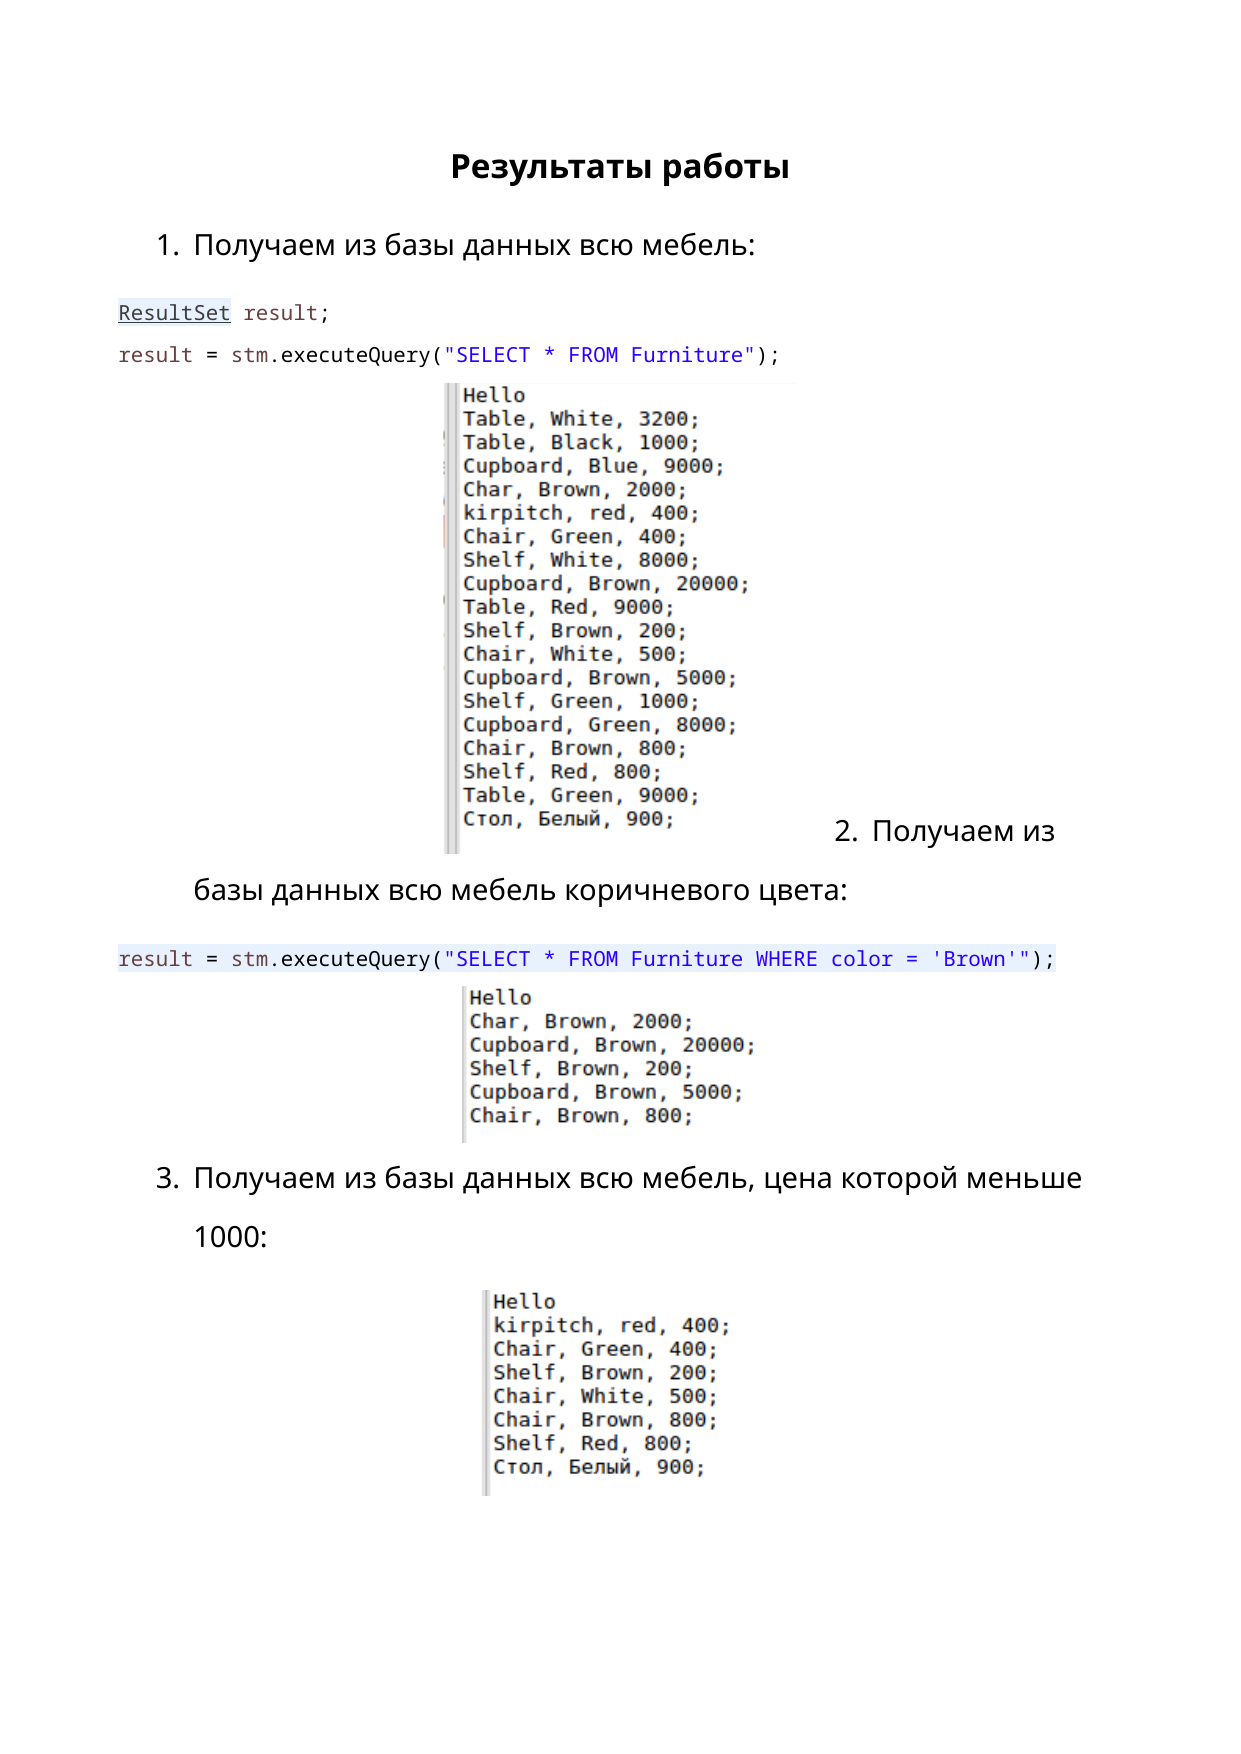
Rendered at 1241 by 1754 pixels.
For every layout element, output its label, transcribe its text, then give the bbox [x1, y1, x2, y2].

list Получаем из базы данных всю мебель: [156, 224, 1122, 263]
list Получаем из базы данных всю мебель, цена которой меньше 1000: [156, 1157, 1122, 1256]
text ResultSet result; [118, 298, 1122, 326]
picture [481, 1290, 759, 1496]
picture [462, 986, 778, 1143]
subtitle Результаты работы [118, 143, 1122, 188]
list Получаем из базы данных всю мебель коричневого цвета: [156, 810, 1122, 909]
picture [443, 383, 797, 854]
text result = stm.executeQuery("SELECT * FROM Furniture WHERE color = 'Brown'"); [118, 944, 1122, 972]
text result = stm.executeQuery("SELECT * FROM Furniture"); [118, 340, 1122, 369]
